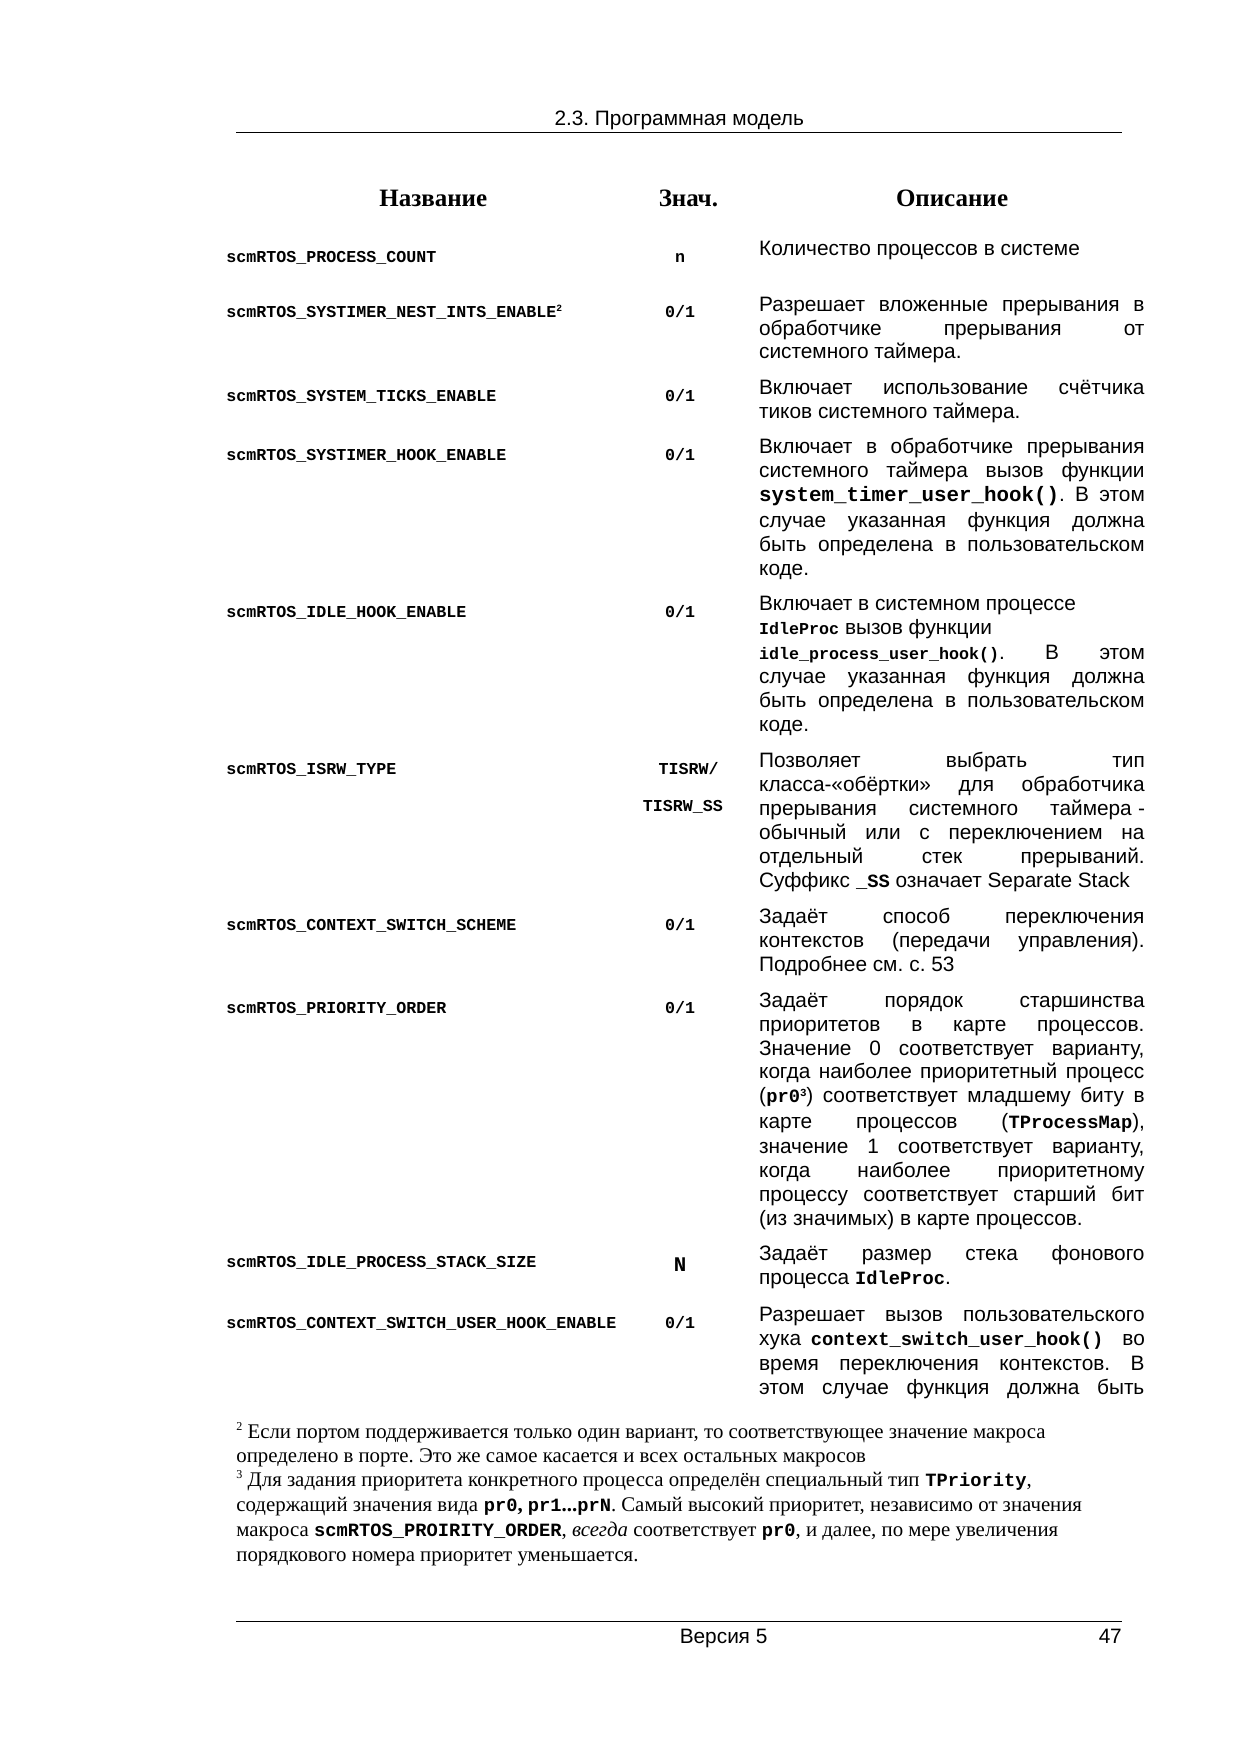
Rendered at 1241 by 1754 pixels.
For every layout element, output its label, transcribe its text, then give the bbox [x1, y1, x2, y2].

table_cell scmRTOS_ISRW_TYPE [219, 742, 629, 898]
table_cell Задаёт способ переключения контекстов (передачи управления). Подробнее см. с. 52 [730, 899, 1150, 982]
table_cell Позволяет выбрать тип класса-«обёртки» для обработчика прерывания системного таймера - обычный или с переключением на отдельный стек прерываний. Суффикс _SS означает Separate Stack [730, 742, 1150, 898]
table_cell scmRTOS_PROCESS_COUNT [219, 230, 629, 286]
table_cell 0/1 [629, 1296, 729, 1404]
table_cell scmRTOS_SYSTIMER_HOOK_ENABLE [219, 429, 629, 586]
table_cell N [629, 1235, 729, 1296]
table_header Знач. [629, 165, 729, 230]
table_cell TISRW/ TISRW_SS [629, 742, 729, 898]
table_cell Включает использование счётчика тиков системного таймера. [730, 369, 1150, 428]
table_cell 0/1 [629, 899, 729, 982]
table_cell 0/1 [629, 982, 729, 1235]
table_cell 0/1 [629, 369, 729, 428]
table_cell scmRTOS_PRIORITY_ORDER [219, 982, 629, 1235]
table_cell scmRTOS_CONTEXT_SWITCH_USER_HOOK_ENABLE [219, 1296, 629, 1404]
table_cell Разрешает вложенные прерывания в обработчике прерывания от системного таймера. [730, 286, 1150, 369]
table_header Описание [730, 165, 1150, 230]
table_cell scmRTOS_SYSTEM_TICKS_ENABLE [219, 369, 629, 428]
table_cell 0/1 [629, 286, 729, 369]
table_cell Количество процессов в системе [730, 230, 1150, 286]
table_cell Включает в обработчике прерывания системного таймера вызов функции system_timer_user_hook(). В этом случае указанная функция должна быть определена в пользовательском коде. [730, 429, 1150, 586]
table_cell n [629, 230, 729, 286]
table_cell Разрешает вызов пользовательского хука context_switch_user_hook() во время переключения контекстов. В этом случае функция должна быть [730, 1296, 1150, 1404]
table_cell Включает в системном процессе IdleProc вызов функции idle_process_user_hook(). В этом случае указанная функция должна быть определена в пользовательском коде. [730, 586, 1150, 742]
table_cell scmRTOS_IDLE_HOOK_ENABLE [219, 586, 629, 742]
table_cell 0/1 [629, 429, 729, 586]
table_cell Задаёт порядок старшинства приоритетов в карте процессов. Значение 0 соответствует варианту, когда наиболее приоритетный процесс (pr0) соответствует младшему биту в карте процессов (TPro⁠cess⁠Map), значение 1 соответствует варианту, когда наиболее приоритетному процессу соответствует старший бит (из значимых) в карте процессов. [730, 982, 1150, 1235]
table_cell 0/1 [629, 586, 729, 742]
table_cell scmRTOS_SYSTIMER_NEST_INTS_ENABLE [219, 286, 629, 369]
table_cell scmRTOS_CONTEXT_SWITCH_SCHEME [219, 899, 629, 982]
table_header Название [219, 165, 629, 230]
table_cell Задаёт размер стека фонового процесса IdleProc. [730, 1235, 1150, 1296]
table_cell scmRTOS_IDLE_PROCESS_STACK_SIZE [219, 1235, 629, 1296]
